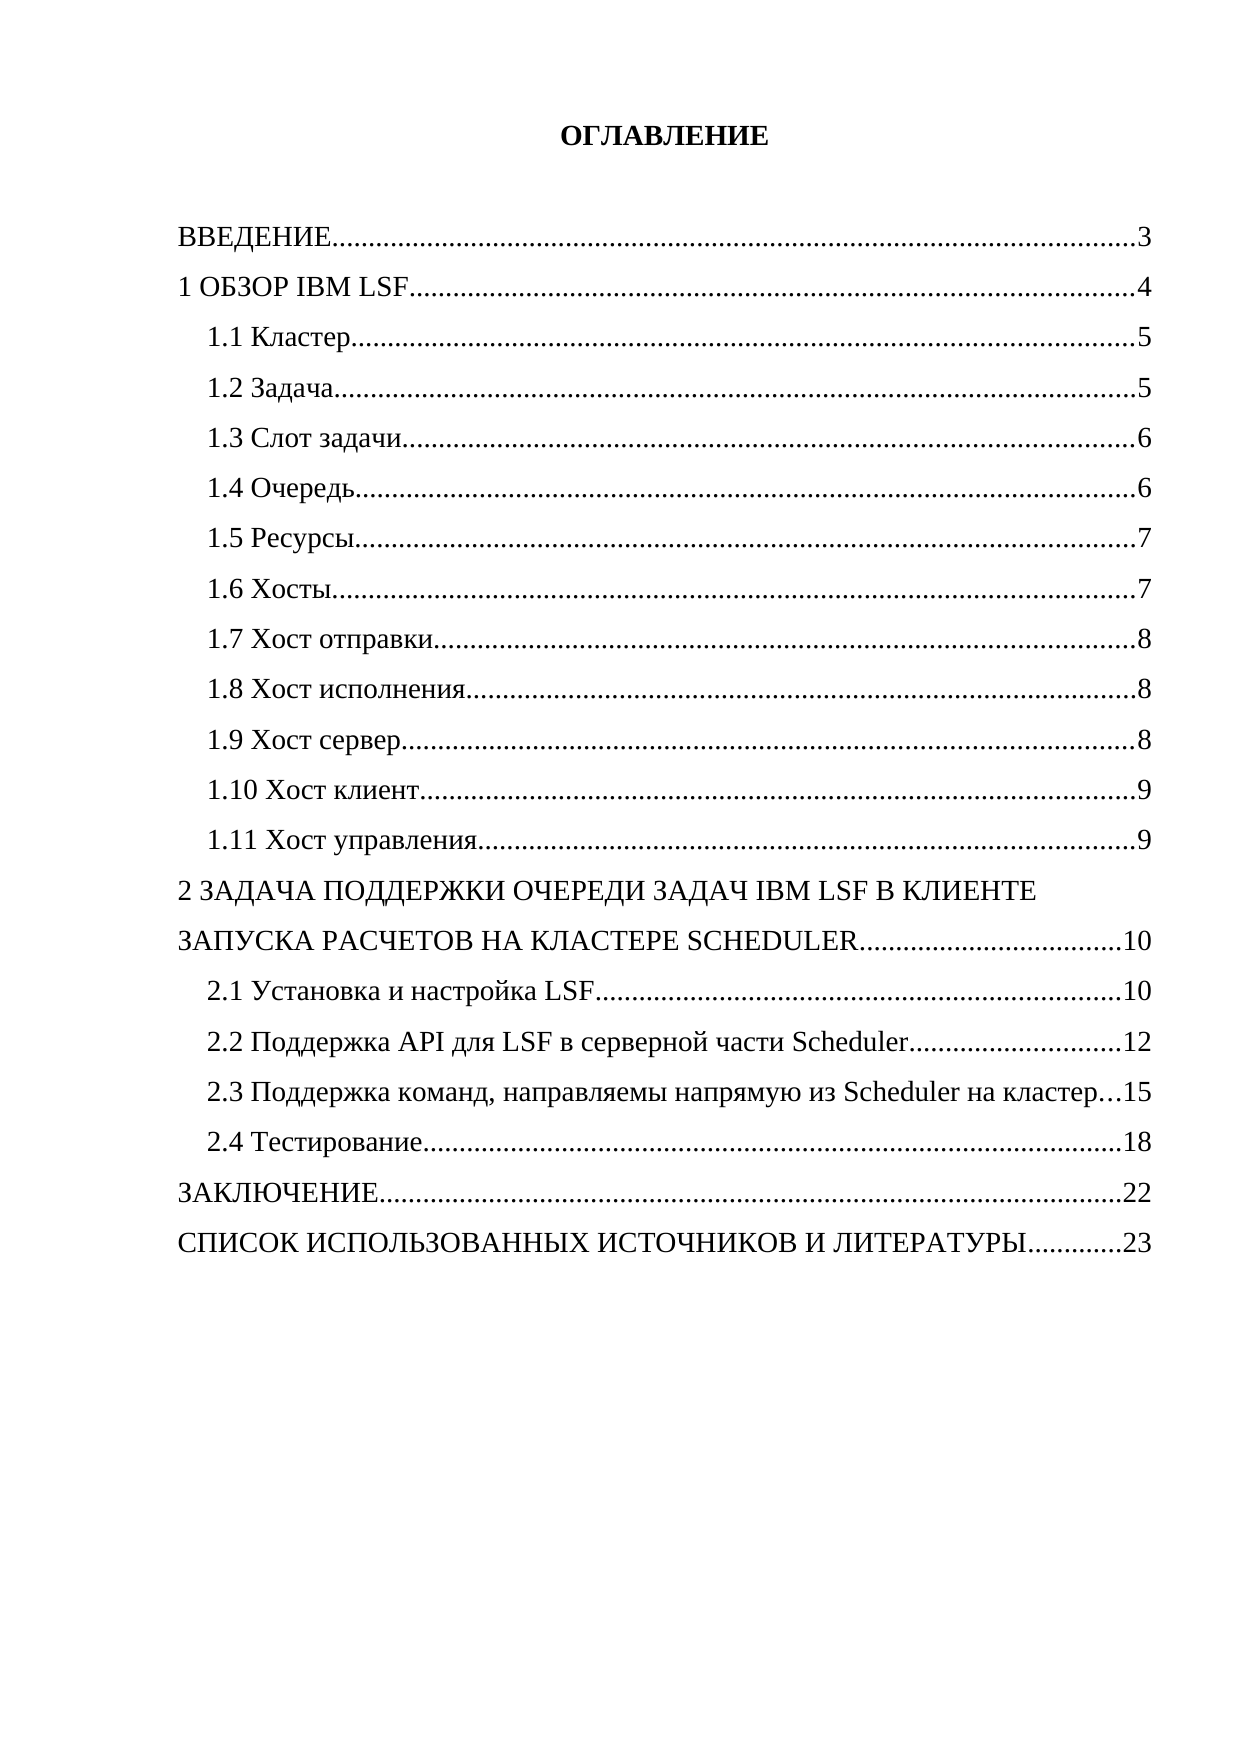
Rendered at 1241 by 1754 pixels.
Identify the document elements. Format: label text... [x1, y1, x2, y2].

text ЗАКЛЮЧЕНИЕ 22 [177, 1175, 1152, 1208]
text 2.1 Установка и настройка LSF 10 [207, 973, 1152, 1007]
text 1.2 Задача 5 [207, 370, 1152, 403]
text СПИСОК ИСПОЛЬЗОВАННЫХ ИСТОЧНИКОВ И ЛИТЕРАТУРЫ 23 [177, 1225, 1152, 1258]
text 1.5 Ресурсы 7 [207, 521, 1152, 554]
text 1.10 Хост клиент 9 [207, 772, 1152, 806]
text 2.4 Тестирование 18 [207, 1124, 1152, 1158]
text ВВЕДЕНИЕ 3 [177, 219, 1152, 252]
text 2.3 Поддержка команд, направляемы напрямую из Scheduler на кластер 15 [207, 1074, 1152, 1108]
text 1.11 Хост управления 9 [207, 822, 1152, 856]
text 2 Задача поддержки очереди задач IBM LSF в клиенте запуска расчетов на кластере Scheduler 10 [177, 873, 1152, 957]
text 1.4 Очередь 6 [207, 470, 1152, 504]
text 1.8 Хост исполнения 8 [207, 672, 1152, 705]
text 2.2 Поддержка API для LSF в серверной части Scheduler 12 [207, 1024, 1152, 1057]
text 1.3 Слот задачи 6 [207, 420, 1152, 453]
subtitle ОГЛАВЛЕНИЕ [177, 118, 1152, 152]
text 1.6 Хосты 7 [207, 571, 1152, 604]
text 1 Обзор IBM LSF 4 [177, 269, 1152, 303]
text 1.7 Хост отправки 8 [207, 621, 1152, 655]
text 1.9 Хост сервер 8 [207, 722, 1152, 755]
text 1.1 Кластер 5 [207, 319, 1152, 353]
